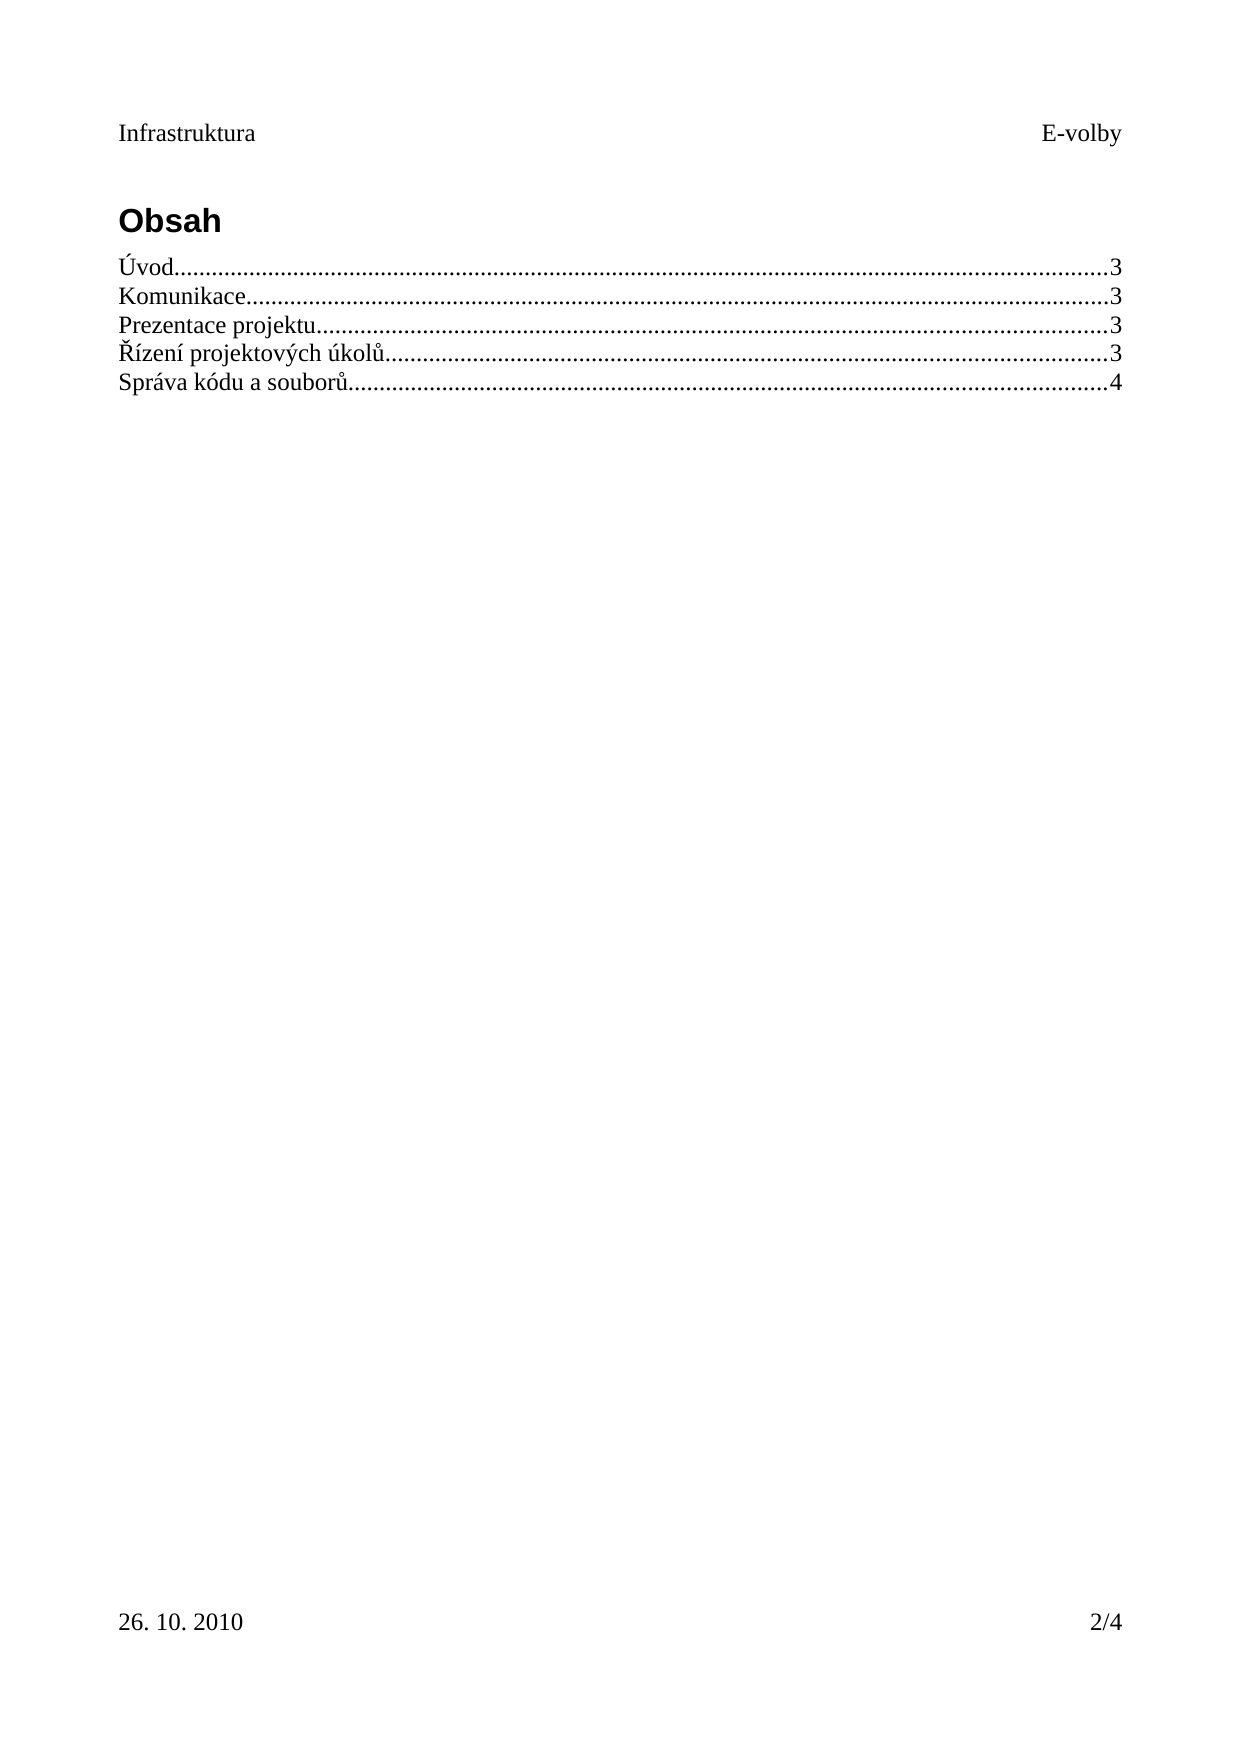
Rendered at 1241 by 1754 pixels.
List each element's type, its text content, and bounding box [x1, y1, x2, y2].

text Prezentace projektu 3 [118, 310, 1122, 338]
text Řízení projektových úkolů 3 [118, 338, 1122, 367]
text Správa kódu a souborů 4 [118, 367, 1122, 396]
text Komunikace 3 [118, 281, 1122, 310]
subtitle Obsah [118, 201, 1122, 240]
text Úvod 3 [118, 252, 1122, 281]
